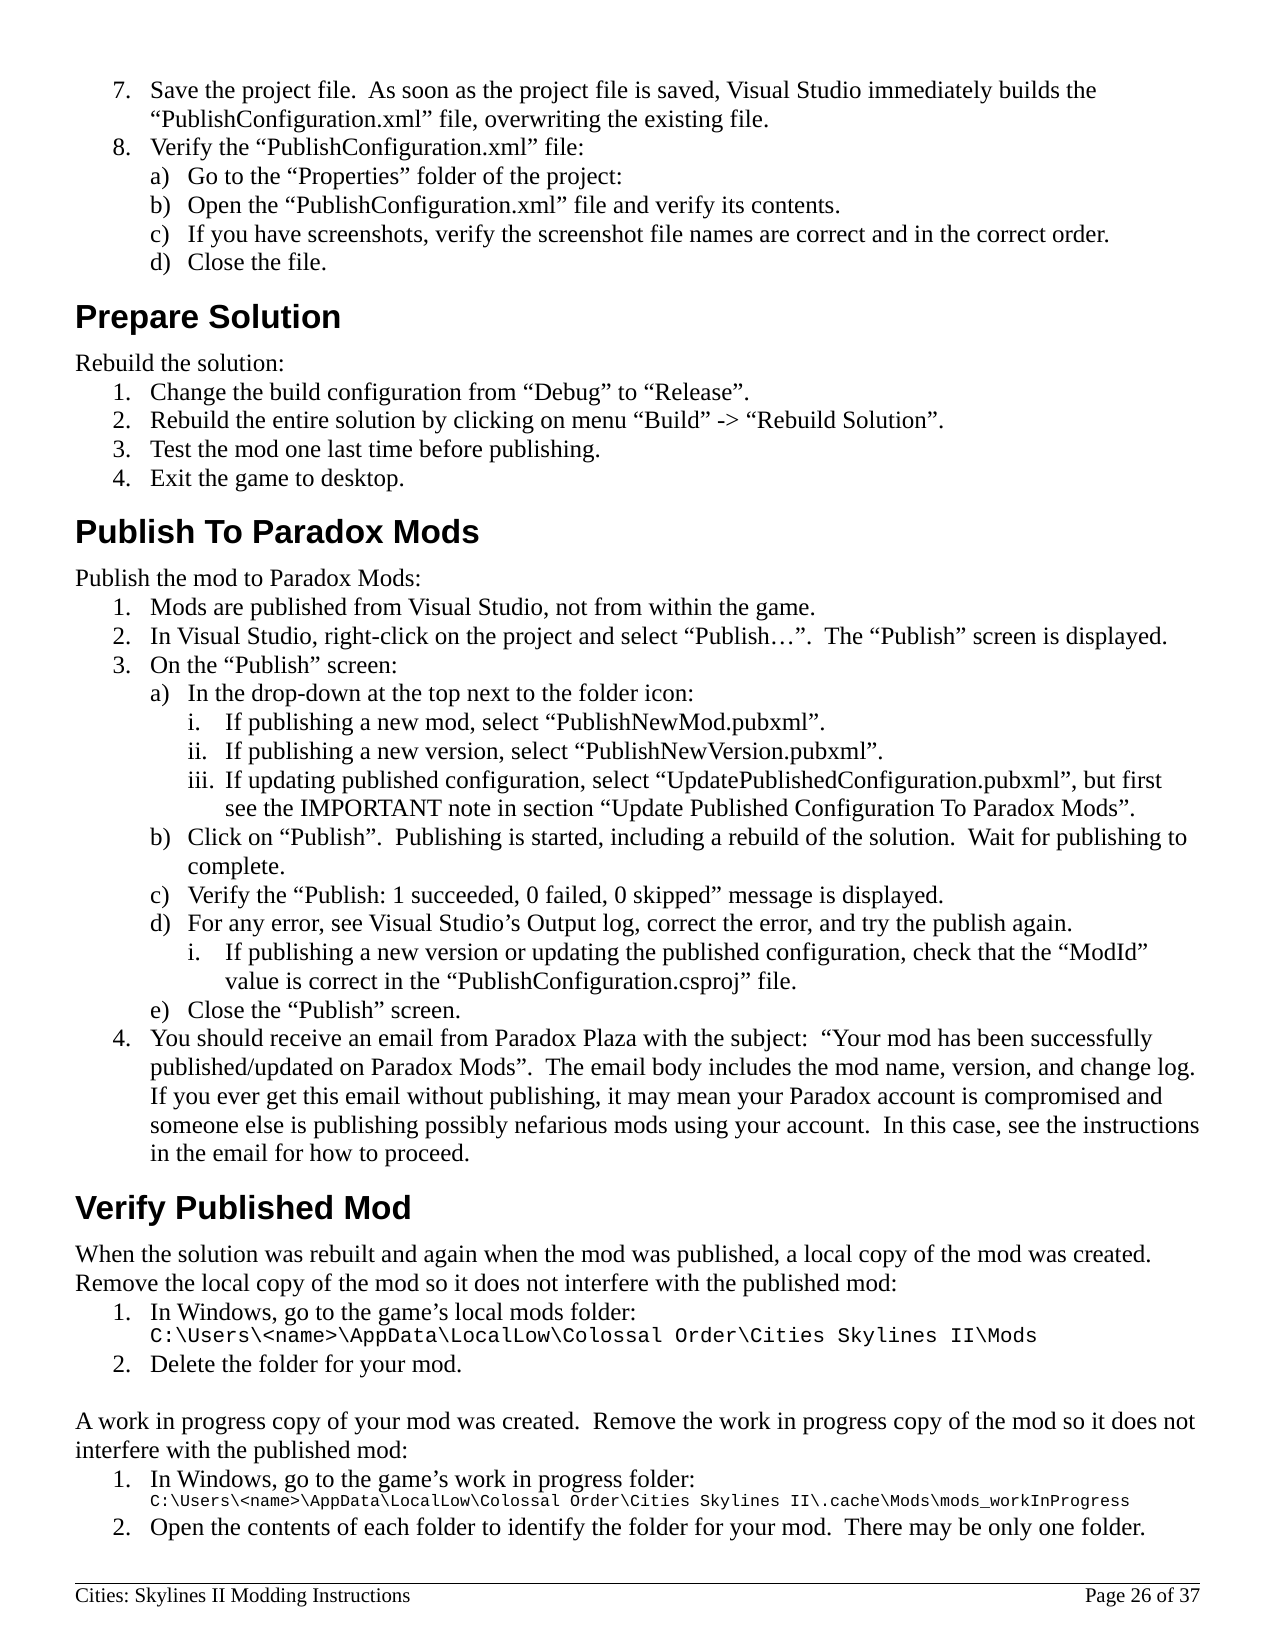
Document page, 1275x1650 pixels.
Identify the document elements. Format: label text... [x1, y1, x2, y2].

list Test the mod one last time before publishing. [112, 434, 1200, 463]
list Exit the game to desktop. [112, 463, 1200, 492]
list If publishing a new version or updating the published configuration, check that the “ModId” value is correct in the “PublishConfiguration.csproj” file. [187, 937, 1200, 995]
subtitle Publish To Paradox Mods [75, 513, 1200, 551]
text Rebuild the solution: [75, 348, 1200, 377]
list Verify the “Publish: 1 succeeded, 0 failed, 0 skipped” message is displayed. [150, 880, 1200, 908]
text A work in progress copy of your mod was created. Remove the work in progress copy of the mod so it does not interfere with the published mod: [75, 1406, 1200, 1464]
list For any error, see Visual Studio’s Output log, correct the error, and try the publish again. [150, 908, 1200, 937]
list Rebuild the entire solution by clicking on menu “Build” -> “Rebuild Solution”. [112, 406, 1200, 434]
list Save the project file. As soon as the project file is saved, Visual Studio immediately builds the “PublishConfiguration.xml” file, overwriting the existing file. [112, 75, 1200, 132]
subtitle Prepare Solution [75, 297, 1200, 336]
list In Visual Studio, right-click on the project and select “Publish…”. The “Publish” screen is displayed. [112, 621, 1200, 650]
list If publishing a new mod, select “PublishNewMod.pubxml”. [187, 707, 1200, 736]
list If publishing a new version, select “PublishNewVersion.pubxml”. [187, 736, 1200, 765]
list In the drop-down at the top next to the folder icon: [150, 678, 1200, 707]
list Mods are published from Visual Studio, not from within the game. [112, 592, 1200, 621]
list Close the “Publish” screen. [150, 995, 1200, 1023]
list Change the build configuration from “Debug” to “Release”. [112, 377, 1200, 406]
subtitle Verify Published Mod [75, 1188, 1200, 1227]
list In Windows, go to the game’s work in progress folder: C:\Users\<name>\AppData\LocalLow\Colossal Order\Cities Skylines II\.cache\Mods\mods_workInProgress [112, 1464, 1200, 1512]
list In Windows, go to the game’s local mods folder: C:\Users\<name>\AppData\LocalLow\Colossal Order\Cities Skylines II\Mods [112, 1297, 1200, 1349]
text Publish the mod to Paradox Mods: [75, 563, 1200, 592]
list Open the contents of each folder to identify the folder for your mod. There may be only one folder. [112, 1512, 1200, 1540]
list If updating published configuration, select “UpdatePublishedConfiguration.pubxml”, but first see the IMPORTANT note in section “Update Published Configuration To Paradox Mods”. [187, 765, 1200, 822]
list Verify the “PublishConfiguration.xml” file: [112, 132, 1200, 161]
list Go to the “Properties” folder of the project: [150, 161, 1200, 190]
list If you have screenshots, verify the screenshot file names are correct and in the correct order. [150, 219, 1200, 247]
list Close the file. [150, 247, 1200, 276]
list Delete the folder for your mod. [112, 1349, 1200, 1378]
text When the solution was rebuilt and again when the mod was published, a local copy of the mod was created. Remove the local copy of the mod so it does not interfere with the published mod: [75, 1239, 1200, 1297]
list Click on “Publish”. Publishing is started, including a rebuild of the solution. Wait for publishing to complete. [150, 822, 1200, 880]
list Open the “PublishConfiguration.xml” file and verify its contents. [150, 190, 1200, 219]
list You should receive an email from Paradox Plaza with the subject: “Your mod has been successfully published/updated on Paradox Mods”. The email body includes the mod name, version, and change log. If you ever get this email without publishing, it may mean your Paradox account is compromised and someone else is publishing possibly nefarious mods using your account. In this case, see the instructions in the email for how to proceed. [112, 1023, 1200, 1167]
list On the “Publish” screen: [112, 650, 1200, 678]
